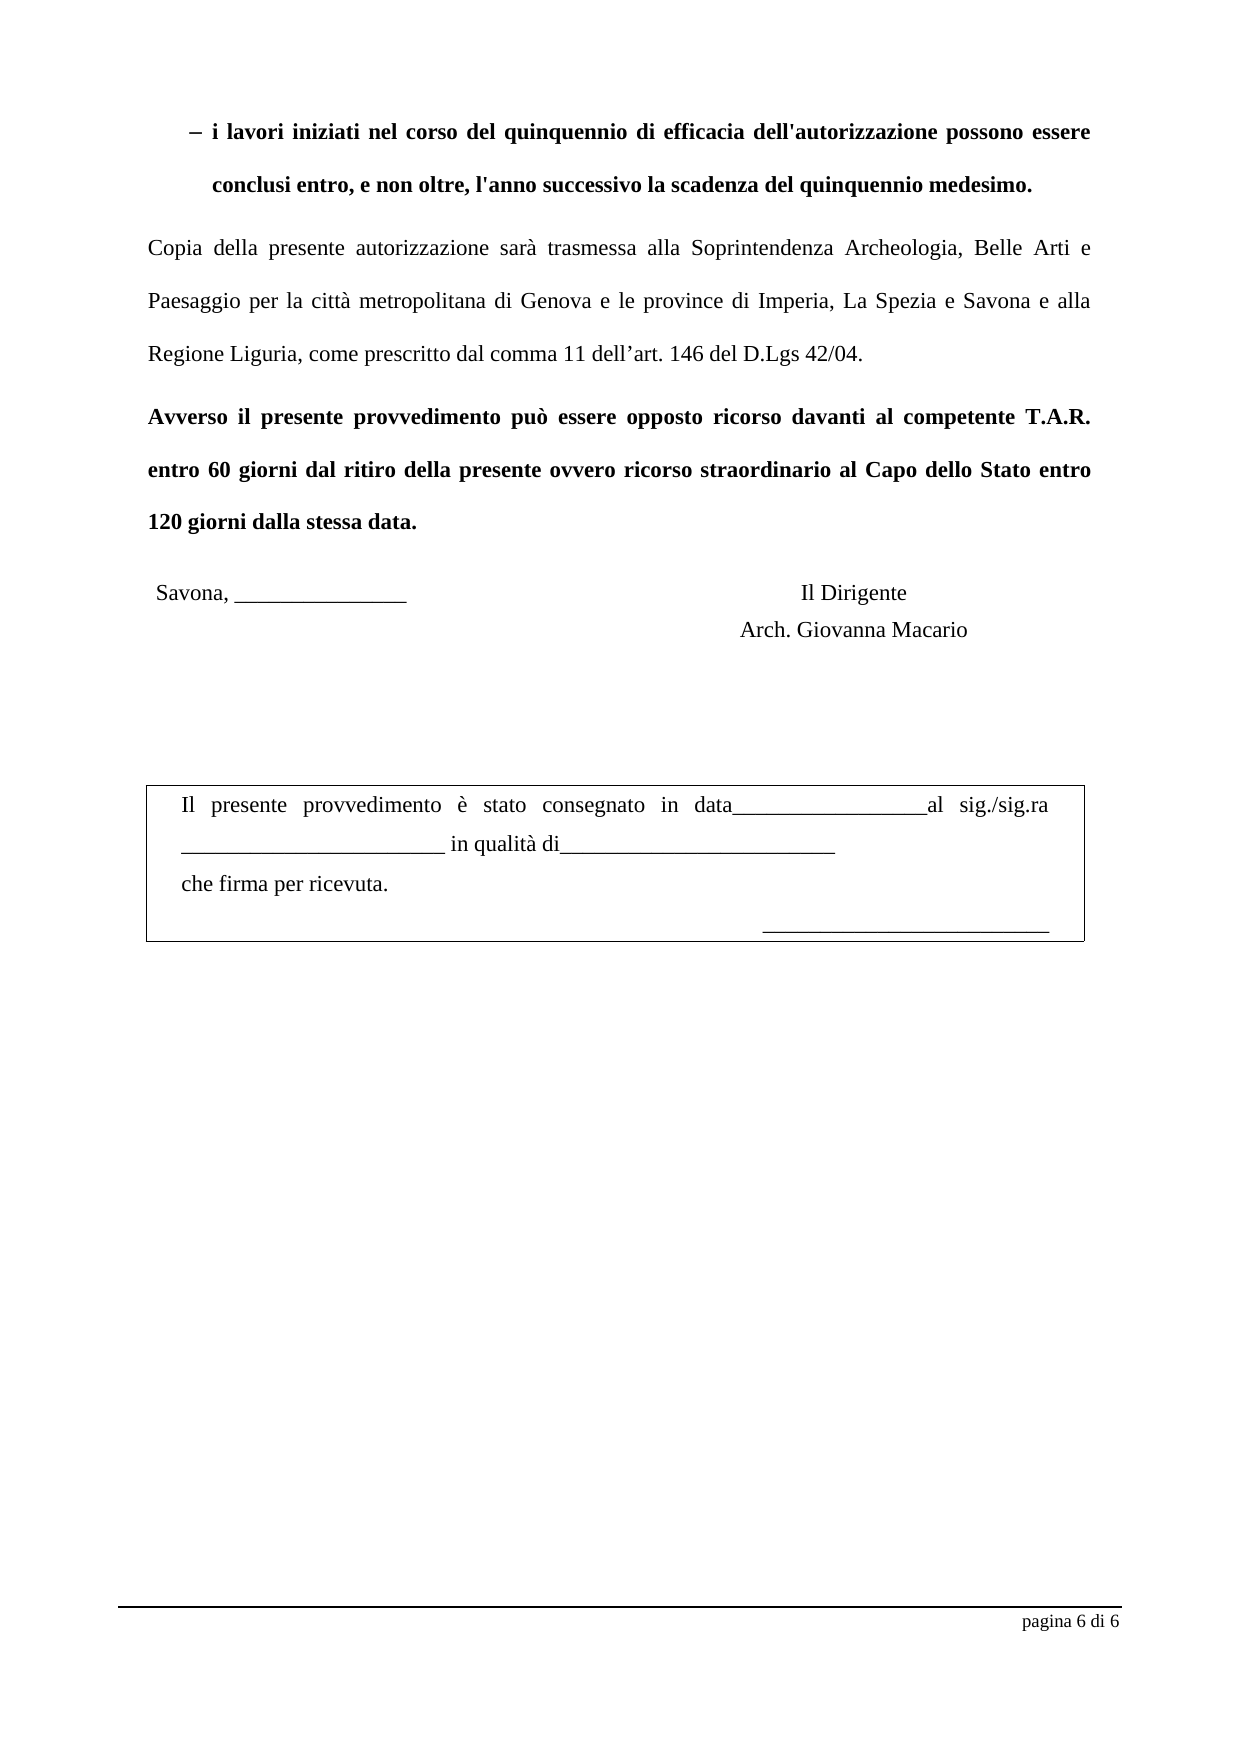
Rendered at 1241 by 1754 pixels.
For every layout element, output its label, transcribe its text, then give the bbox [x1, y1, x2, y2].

table_header Il Dirigente Arch. Giovanna Macario [645, 561, 1063, 663]
list i lavori iniziati nel corso del quinquennio di efficacia dell'autorizzazione possono essere conclusi entro, e non oltre, l'anno successivo la scadenza del quinquennio medesimo. [189, 118, 1092, 197]
text Copia della presente autorizzazione sarà trasmessa alla Soprintendenza Archeologia, Belle Arti e Paesaggio per la città metropolitana di Genova e le province di Imperia, La Spezia e Savona e alla Regione Liguria, come prescritto dal comma 11 dell’art. 146 del D.Lgs 42/04. [148, 234, 1092, 366]
table_header Savona, _______________ [118, 561, 644, 663]
table_header Il presente provvedimento è stato consegnato in data_________________al sig./sig.ra _______________________ in qualità di________________________ che firma per ricevuta. _________________________ [147, 786, 1084, 941]
text Avverso il presente provvedimento può essere opposto ricorso davanti al competente T.A.R. entro 60 giorni dal ritiro della presente ovvero ricorso straordinario al Capo dello Stato entro 120 giorni dalla stessa data. [148, 403, 1092, 535]
